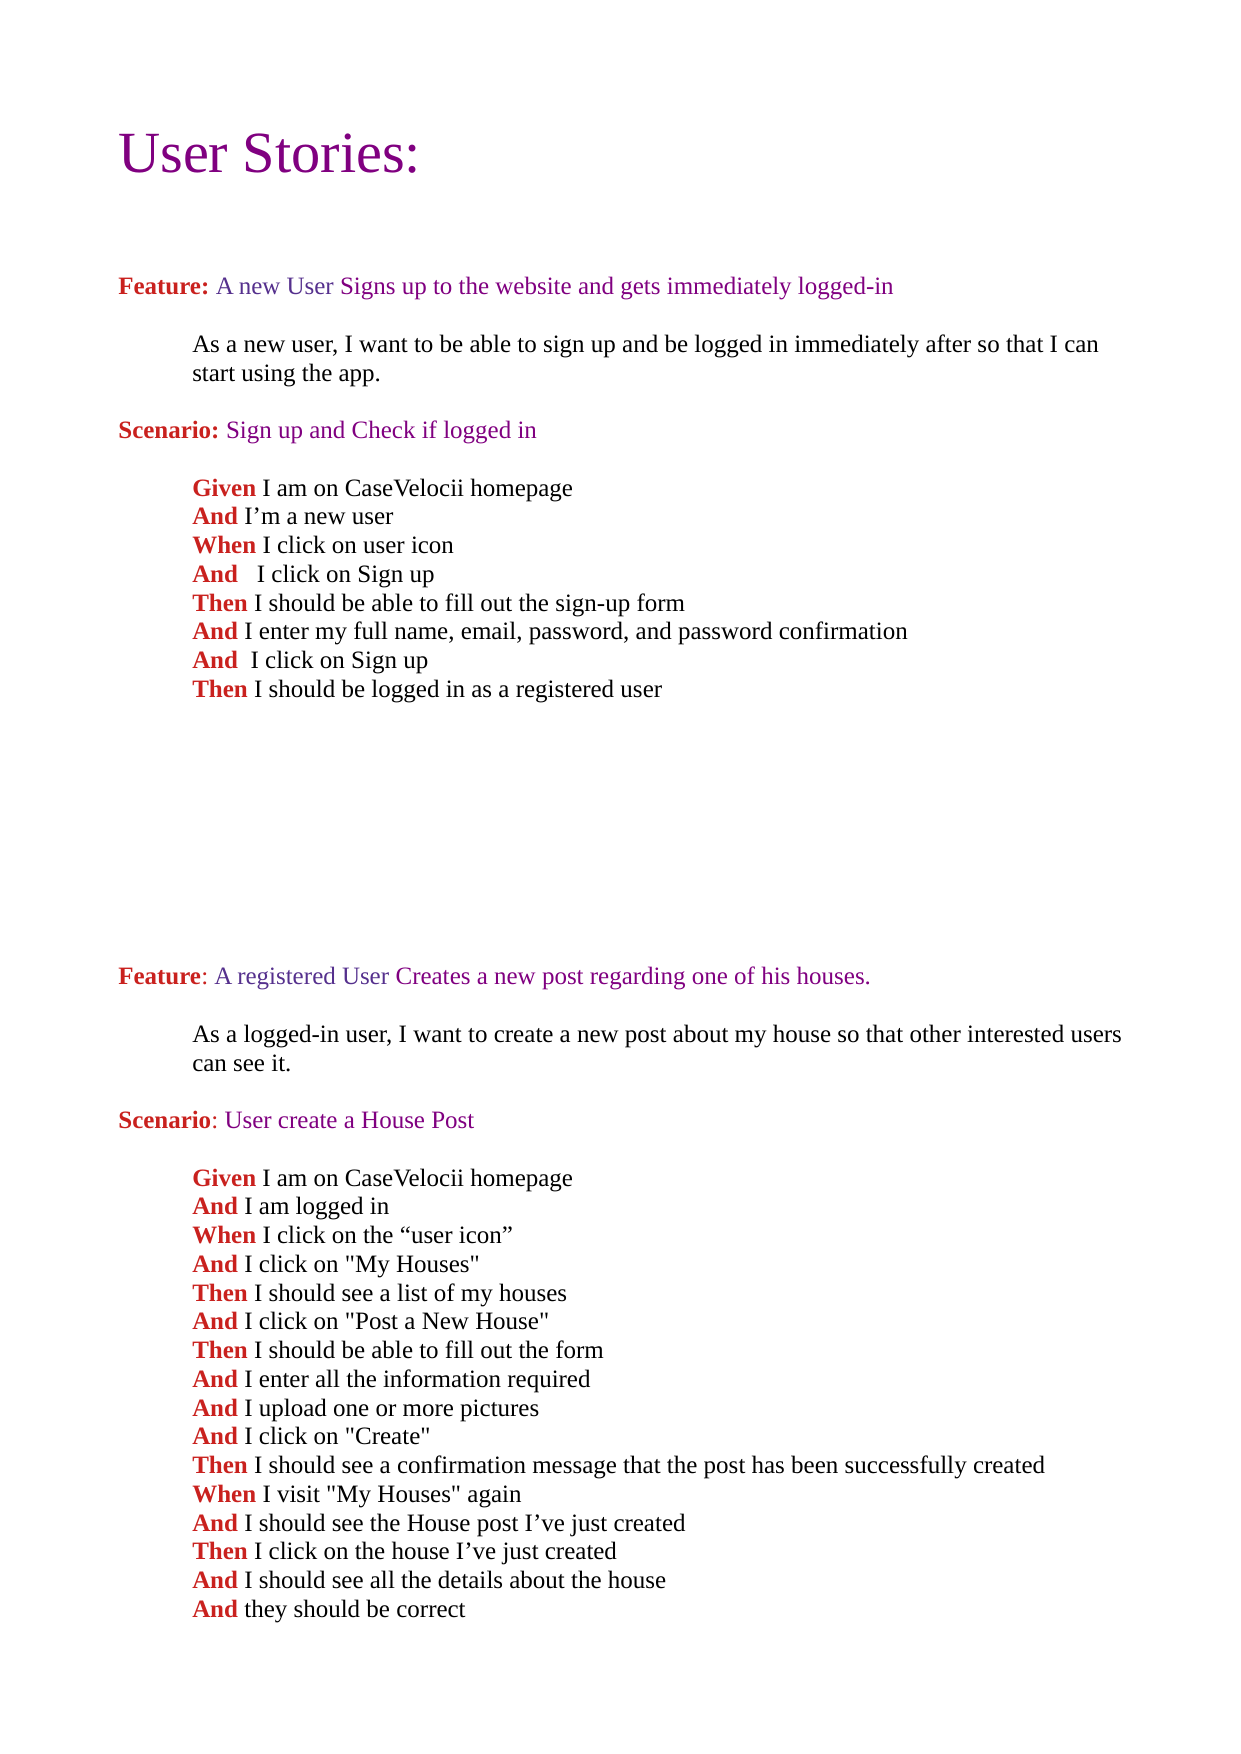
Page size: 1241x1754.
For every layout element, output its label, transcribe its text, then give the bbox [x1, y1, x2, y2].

text And I upload one or more pictures And I click on "Create" [118, 1393, 1122, 1450]
text And I click on Sign up [118, 645, 1122, 674]
text Then I should see a confirmation message that the post has been successfully created When I visit "My Houses" again And I should see the House post I’ve just created [118, 1450, 1122, 1536]
text When I click on user icon [118, 530, 1122, 559]
text Given I am on CaseVelocii homepage And I am logged in [118, 1163, 1122, 1220]
text Then I click on the house I’ve just created [118, 1536, 1122, 1565]
text User Stories: [118, 118, 1122, 185]
text And I click on Sign up [118, 559, 1122, 588]
text Given I am on CaseVelocii homepage [118, 473, 1122, 501]
text Scenario: Sign up and Check if logged in [118, 415, 1122, 444]
text Feature: A registered User Creates a new post regarding one of his houses. [118, 961, 1122, 990]
text And I should see all the details about the house [118, 1565, 1122, 1594]
text When I click on the “user icon” And I click on "My Houses" Then I should see a list of my houses And I click on "Post a New House" Then I should be able to fill out the form And I enter all the information required [118, 1220, 1122, 1393]
text As a logged-in user, I want to create a new post about my house so that other interested users can see it. [118, 1019, 1122, 1076]
text Then I should be logged in as a registered user [118, 674, 1122, 703]
text And they should be correct [118, 1594, 1122, 1623]
text As a new user, I want to be able to sign up and be logged in immediately after so that I can start using the app. [118, 329, 1122, 386]
text And I’m a new user [118, 501, 1122, 530]
text Feature: A new User Signs up to the website and gets immediately logged-in [118, 271, 1122, 300]
text Scenario: User create a House Post [118, 1105, 1122, 1134]
text Then I should be able to fill out the sign-up form And I enter my full name, email, password, and password confirmation [118, 588, 1122, 645]
